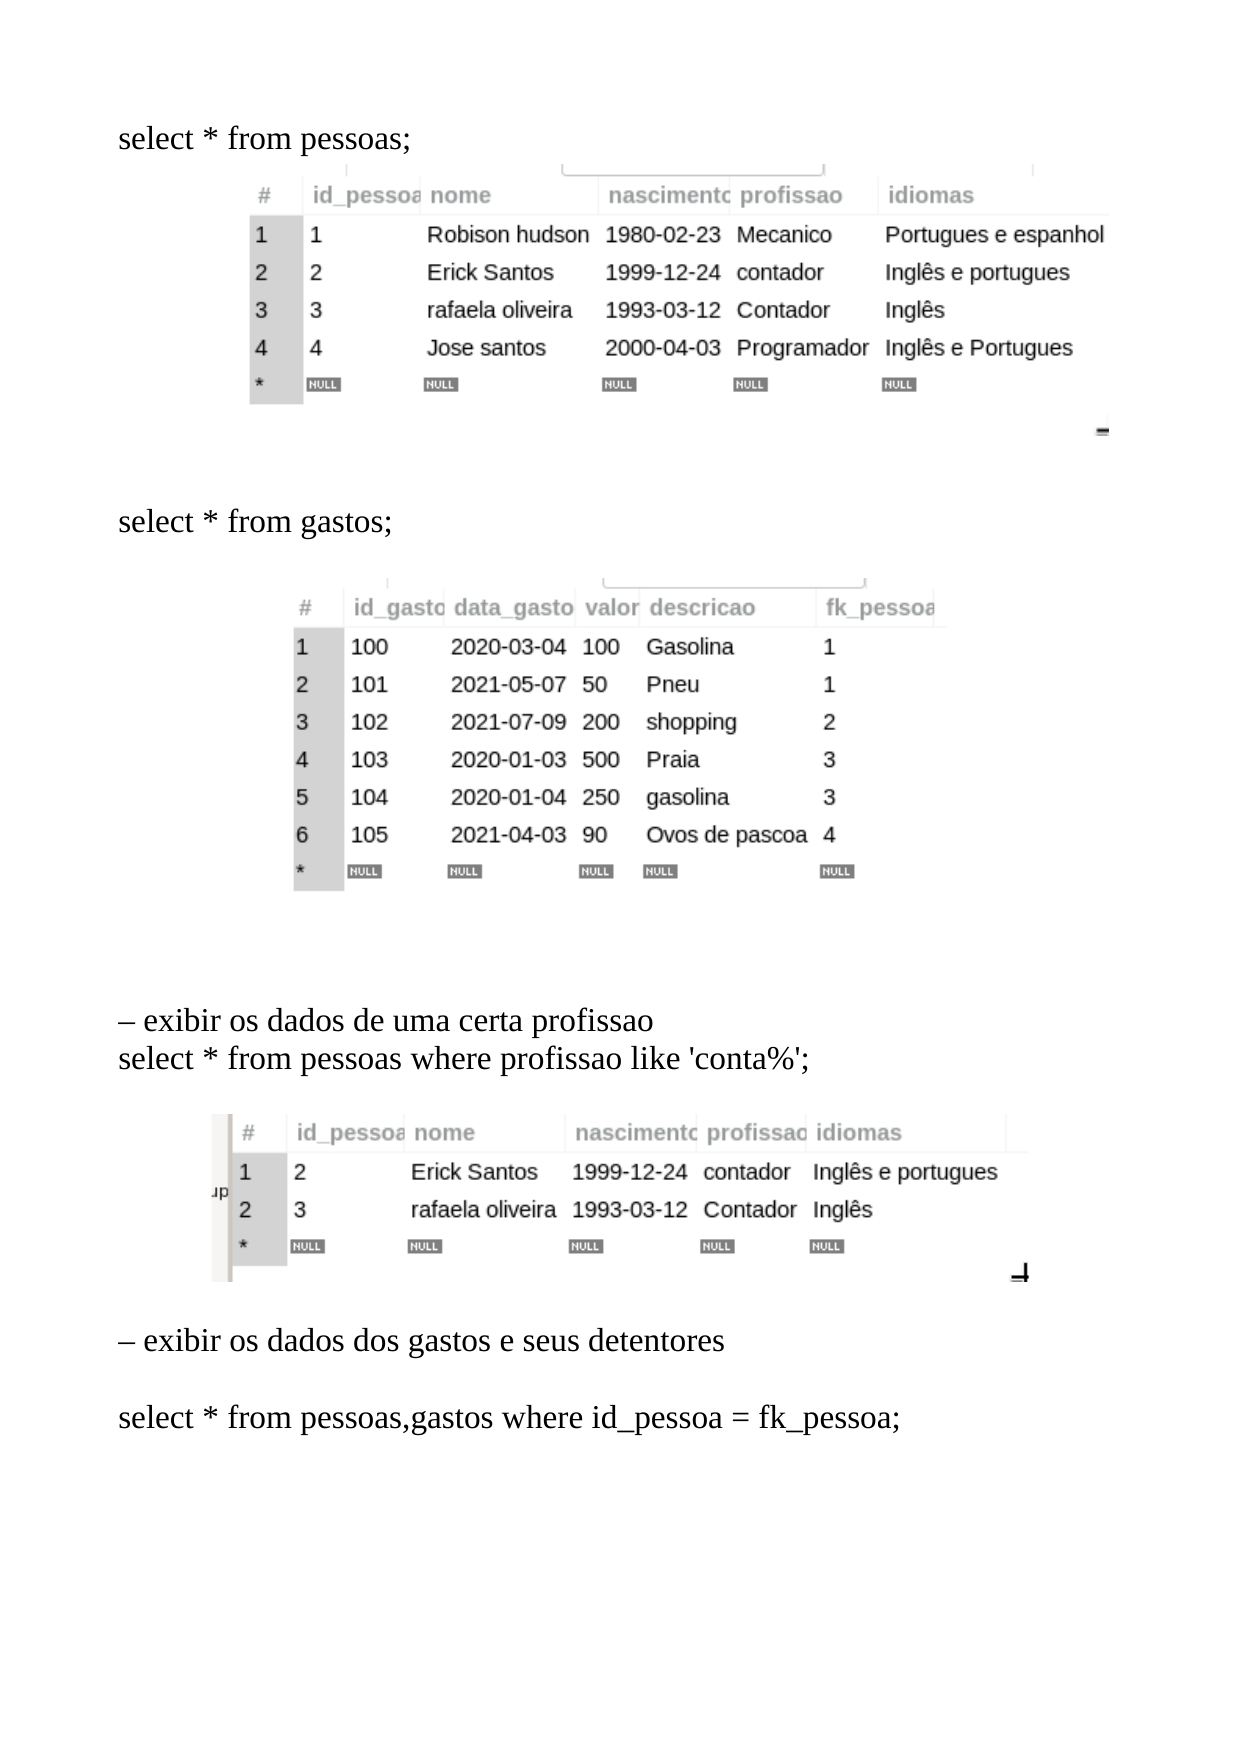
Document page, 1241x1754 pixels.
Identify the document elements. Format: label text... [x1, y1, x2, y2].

text select * from pessoas; [118, 118, 1122, 156]
text select * from gastos; [118, 501, 1122, 540]
picture [211, 1114, 1029, 1282]
text select * from pessoas,gastos where id_pessoa = fk_pessoa; [118, 1397, 1122, 1435]
picture [249, 164, 1109, 436]
text select * from pessoas where profissao like 'conta%'; [118, 1038, 1122, 1076]
picture [293, 578, 947, 896]
text – exibir os dados dos gastos e seus detentores [118, 1320, 1122, 1359]
text – exibir os dados de uma certa profissao [118, 1000, 1122, 1038]
